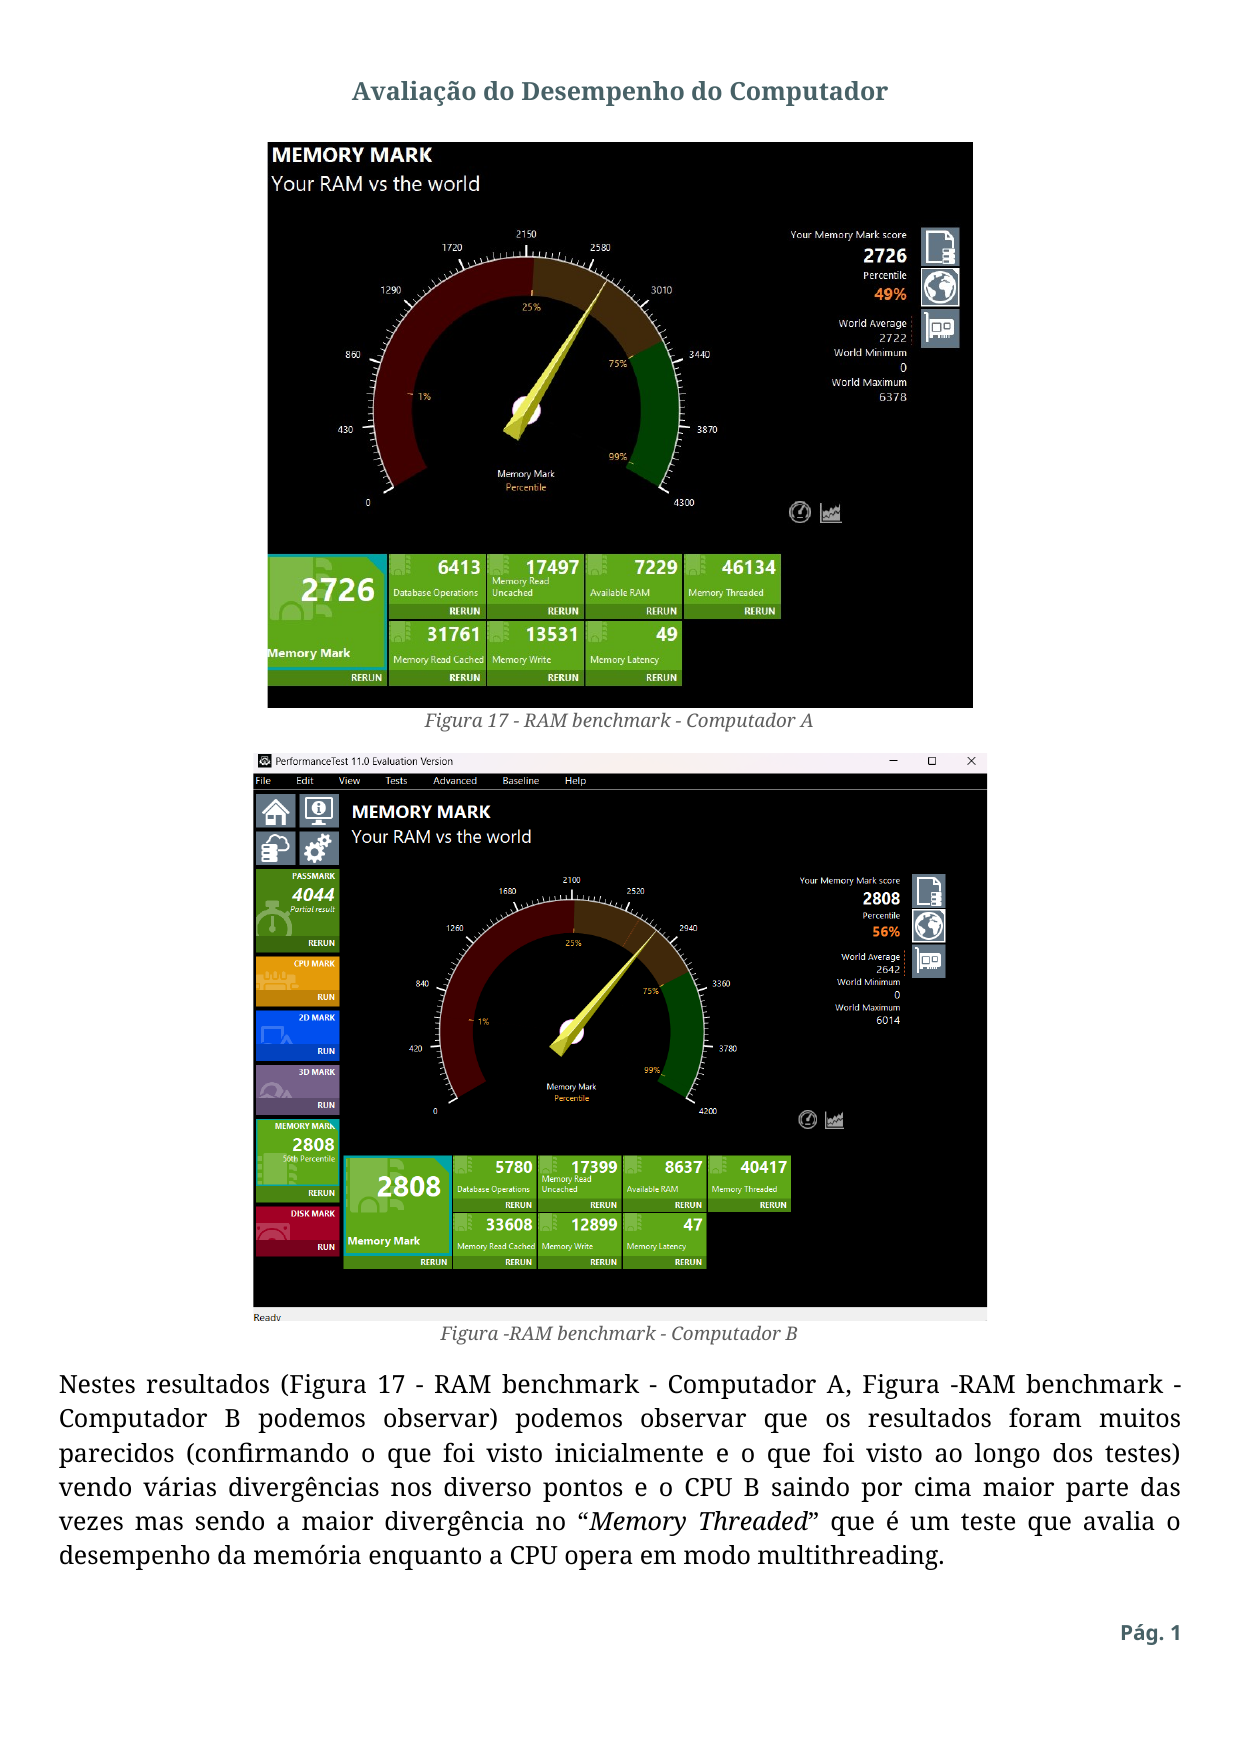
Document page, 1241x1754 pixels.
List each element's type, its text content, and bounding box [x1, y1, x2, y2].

text Nestes resultados (Figura 17 - RAM benchmark - Computador A, Figura -RAM benchmark - Computador B podemos observar) podemos observar que os resultados foram muitos parecidos (confirmando o que foi visto inicialmente e o que foi visto ao longo dos testes) vendo várias divergências nos diverso pontos e o CPU B saindo por cima maior parte das vezes mas sendo a maior divergência no “Memory Threaded” que é um teste que avalia o desempenho da memória enquanto a CPU opera em modo multithreading. [58, 1367, 1182, 1571]
text Figura -RAM benchmark - Computador B [58, 1321, 1182, 1346]
text Figura 17 - RAM benchmark - Computador A [58, 708, 1182, 733]
